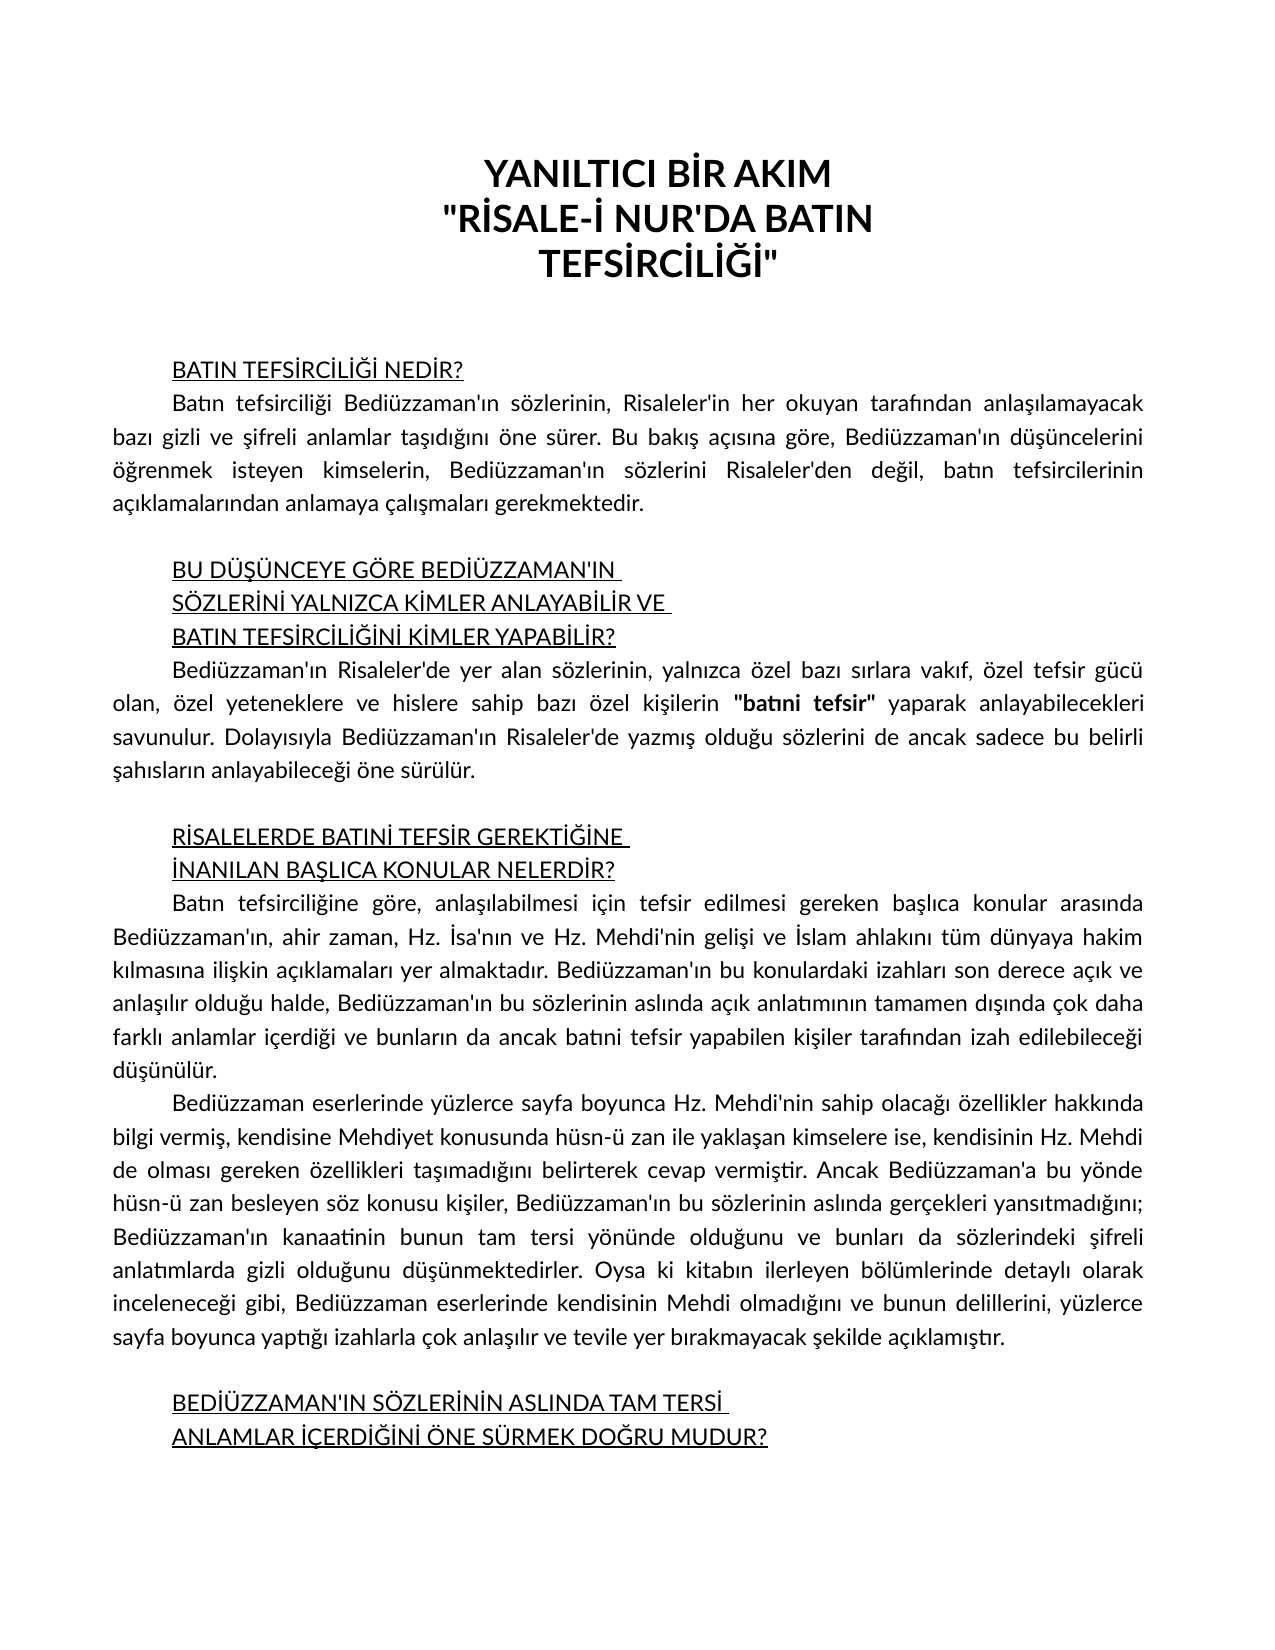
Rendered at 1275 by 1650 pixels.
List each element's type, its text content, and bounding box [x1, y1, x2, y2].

text Batın tefsirciliği Bediüzzaman'ın sözlerinin, Risaleler'in her okuyan tarafından anlaşılamayacak bazı gizli ve şifreli anlamlar taşıdığını öne sürer. Bu bakış açısına göre, Bediüzzaman'ın düşüncelerini öğrenmek isteyen kimselerin, Bediüzzaman'ın sözlerini Risaleler'den değil, batın tefsircilerinin açıklamalarından anlamaya çalışmaları gerekmektedir. [112, 385, 1145, 518]
text "RİSALE-İ NUR'DA BATIN [112, 195, 1145, 240]
text BATIN TEFSİRCİLİĞİNİ KİMLER YAPABİLİR? [112, 618, 1145, 652]
text Bediüzzaman eserlerinde yüzlerce sayfa boyunca Hz. Mehdi'nin sahip olacağı özellikler hakkında bilgi vermiş, kendisine Mehdiyet konusunda hüsn-ü zan ile yaklaşan kimselere ise, kendisinin Hz. Mehdi de olması gereken özellikleri taşımadığını belirterek cevap vermiştir. Ancak Bediüzzaman'a bu yönde hüsn-ü zan besleyen söz konusu kişiler, Bediüzzaman'ın bu sözlerinin aslında gerçekleri yansıtmadığını; Bediüzzaman'ın kanaatinin bunun tam tersi yönünde olduğunu ve bunları da sözlerindeki şifreli anlatımlarda gizli olduğunu düşünmektedirler. Oysa ki kitabın ilerleyen bölümlerinde detaylı olarak inceleneceği gibi, Bediüzzaman eserlerinde kendisinin Mehdi olmadığını ve bunun delillerini, yüzlerce sayfa boyunca yaptığı izahlarla çok anlaşılır ve tevile yer bırakmayacak şekilde açıklamıştır. [112, 1085, 1145, 1352]
text RİSALELERDE BATINİ TEFSİR GEREKTİĞİNE [112, 818, 1145, 852]
text İNANILAN BAŞLICA KONULAR NELERDİR? [112, 852, 1145, 885]
text BATIN TEFSİRCİLİĞİ NEDİR? [112, 352, 1145, 385]
text SÖZLERİNİ YALNIZCA KİMLER ANLAYABİLİR VE [112, 585, 1145, 618]
text BEDİÜZZAMAN'IN SÖZLERİNİN ASLINDA TAM TERSİ [112, 1385, 1145, 1418]
text ANLAMLAR İÇERDİĞİNİ ÖNE SÜRMEK DOĞRU MUDUR? [112, 1418, 1145, 1452]
text BU DÜŞÜNCEYE GÖRE BEDİÜZZAMAN'IN [112, 552, 1145, 585]
text Batın tefsirciliğine göre, anlaşılabilmesi için tefsir edilmesi gereken başlıca konular arasında Bediüzzaman'ın, ahir zaman, Hz. İsa'nın ve Hz. Mehdi'nin gelişi ve İslam ahlakını tüm dünyaya hakim kılmasına ilişkin açıklamaları yer almaktadır. Bediüzzaman'ın bu konulardaki izahları son derece açık ve anlaşılır olduğu halde, Bediüzzaman'ın bu sözlerinin aslında açık anlatımının tamamen dışında çok daha farklı anlamlar içerdiği ve bunların da ancak batıni tefsir yapabilen kişiler tarafından izah edilebileceği düşünülür. [112, 885, 1145, 1085]
text TEFSİRCİLİĞİ" [112, 240, 1145, 285]
text Bediüzzaman'ın Risaleler'de yer alan sözlerinin, yalnızca özel bazı sırlara vakıf, özel tefsir gücü olan, özel yeteneklere ve hislere sahip bazı özel kişilerin "batıni tefsir" yaparak anlayabilecekleri savunulur. Dolayısıyla Bediüzzaman'ın Risaleler'de yazmış olduğu sözlerini de ancak sadece bu belirli şahısların anlayabileceği öne sürülür. [112, 652, 1145, 785]
text YANILTICI BİR AKIM [112, 150, 1145, 195]
